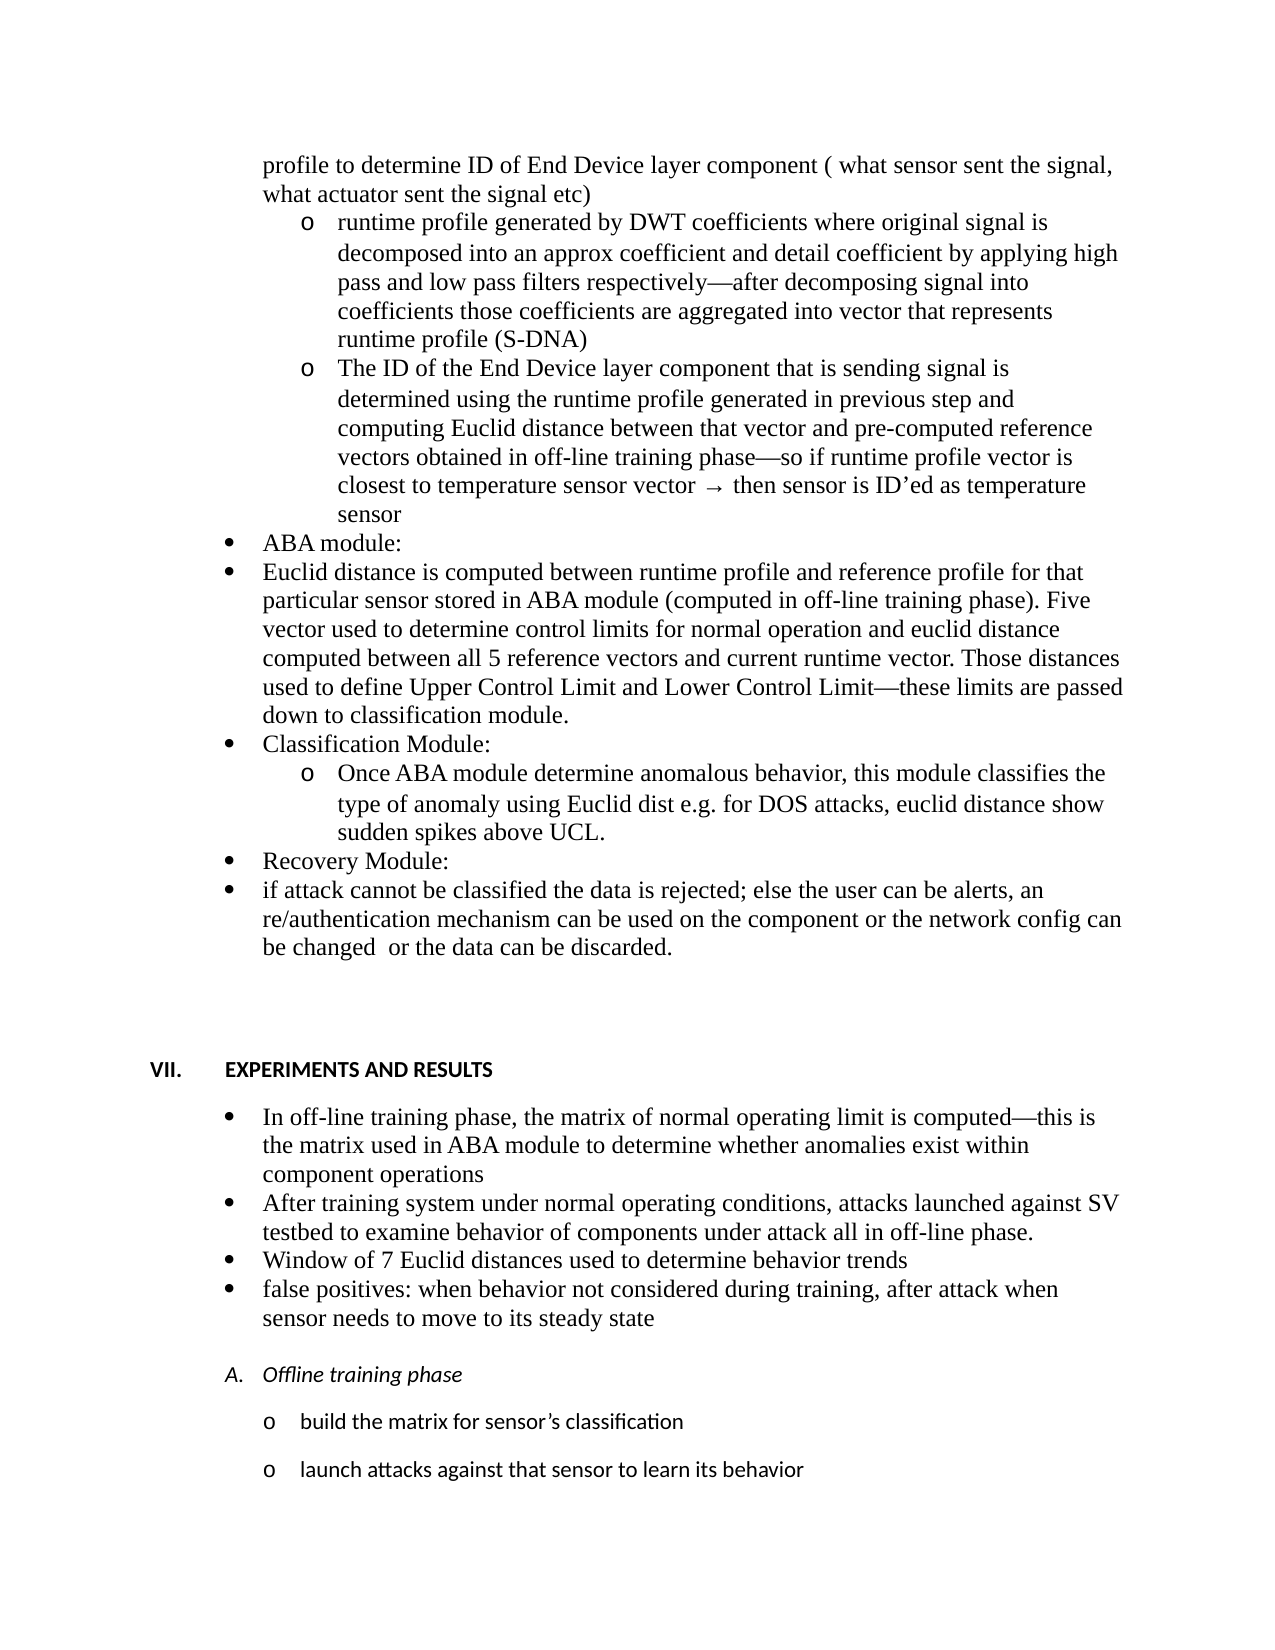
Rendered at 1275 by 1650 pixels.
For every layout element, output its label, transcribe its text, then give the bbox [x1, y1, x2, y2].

list Offline training phase [225, 1361, 1125, 1389]
list build the matrix for sensor’s classification [262, 1407, 1125, 1437]
list Window of 7 Euclid distances used to determine behavior trends [225, 1246, 1125, 1274]
list EXPERIMENTS AND RESULTS [150, 1055, 1125, 1083]
list runtime profile generated by DWT coefficients where original signal is decomposed into an approx coefficient and detail coefficient by applying high pass and low pass filters respectively—after decomposing signal into coefficients those coefficients are aggregated into vector that represents runtime profile (S-DNA) [300, 207, 1125, 353]
list Once ABA module determine anomalous behavior, this module classifies the type of anomaly using Euclid dist e.g. for DOS attacks, euclid distance show sudden spikes above UCL. [300, 758, 1125, 846]
list Recovery Module: [225, 846, 1125, 875]
list if attack cannot be classified the data is rejected; else the user can be alerts, an re/authentication mechanism can be used on the component or the network config can be changed or the data can be discarded. [225, 875, 1125, 961]
list ABA module: [225, 528, 1125, 557]
list Euclid distance is computed between runtime profile and reference profile for that particular sensor stored in ABA module (computed in off-line training phase). Five vector used to determine control limits for normal operation and euclid distance computed between all 5 reference vectors and current runtime vector. Those distances used to define Upper Control Limit and Lower Control Limit—these limits are passed down to classification module. [225, 557, 1125, 729]
list In off-line training phase, the matrix of normal operating limit is computed—this is the matrix used in ABA module to determine whether anomalies exist within component operations [225, 1102, 1125, 1188]
list Classification Module: [225, 729, 1125, 758]
list false positives: when behavior not considered during training, after attack when sensor needs to move to its steady state [225, 1274, 1125, 1332]
list The ID of the End Device layer component that is sending signal is determined using the runtime profile generated in previous step and computing Euclid distance between that vector and pre-computed reference vectors obtained in off-line training phase—so if runtime profile vector is closest to temperature sensor vector → then sensor is ID’ed as temperature sensor [300, 353, 1125, 528]
list profile to determine ID of End Device layer component ( what sensor sent the signal, what actuator sent the signal etc) [225, 150, 1125, 207]
list launch attacks against that sensor to learn its behavior [262, 1456, 1125, 1485]
list After training system under normal operating conditions, attacks launched against SV testbed to examine behavior of components under attack all in off-line phase. [225, 1188, 1125, 1246]
